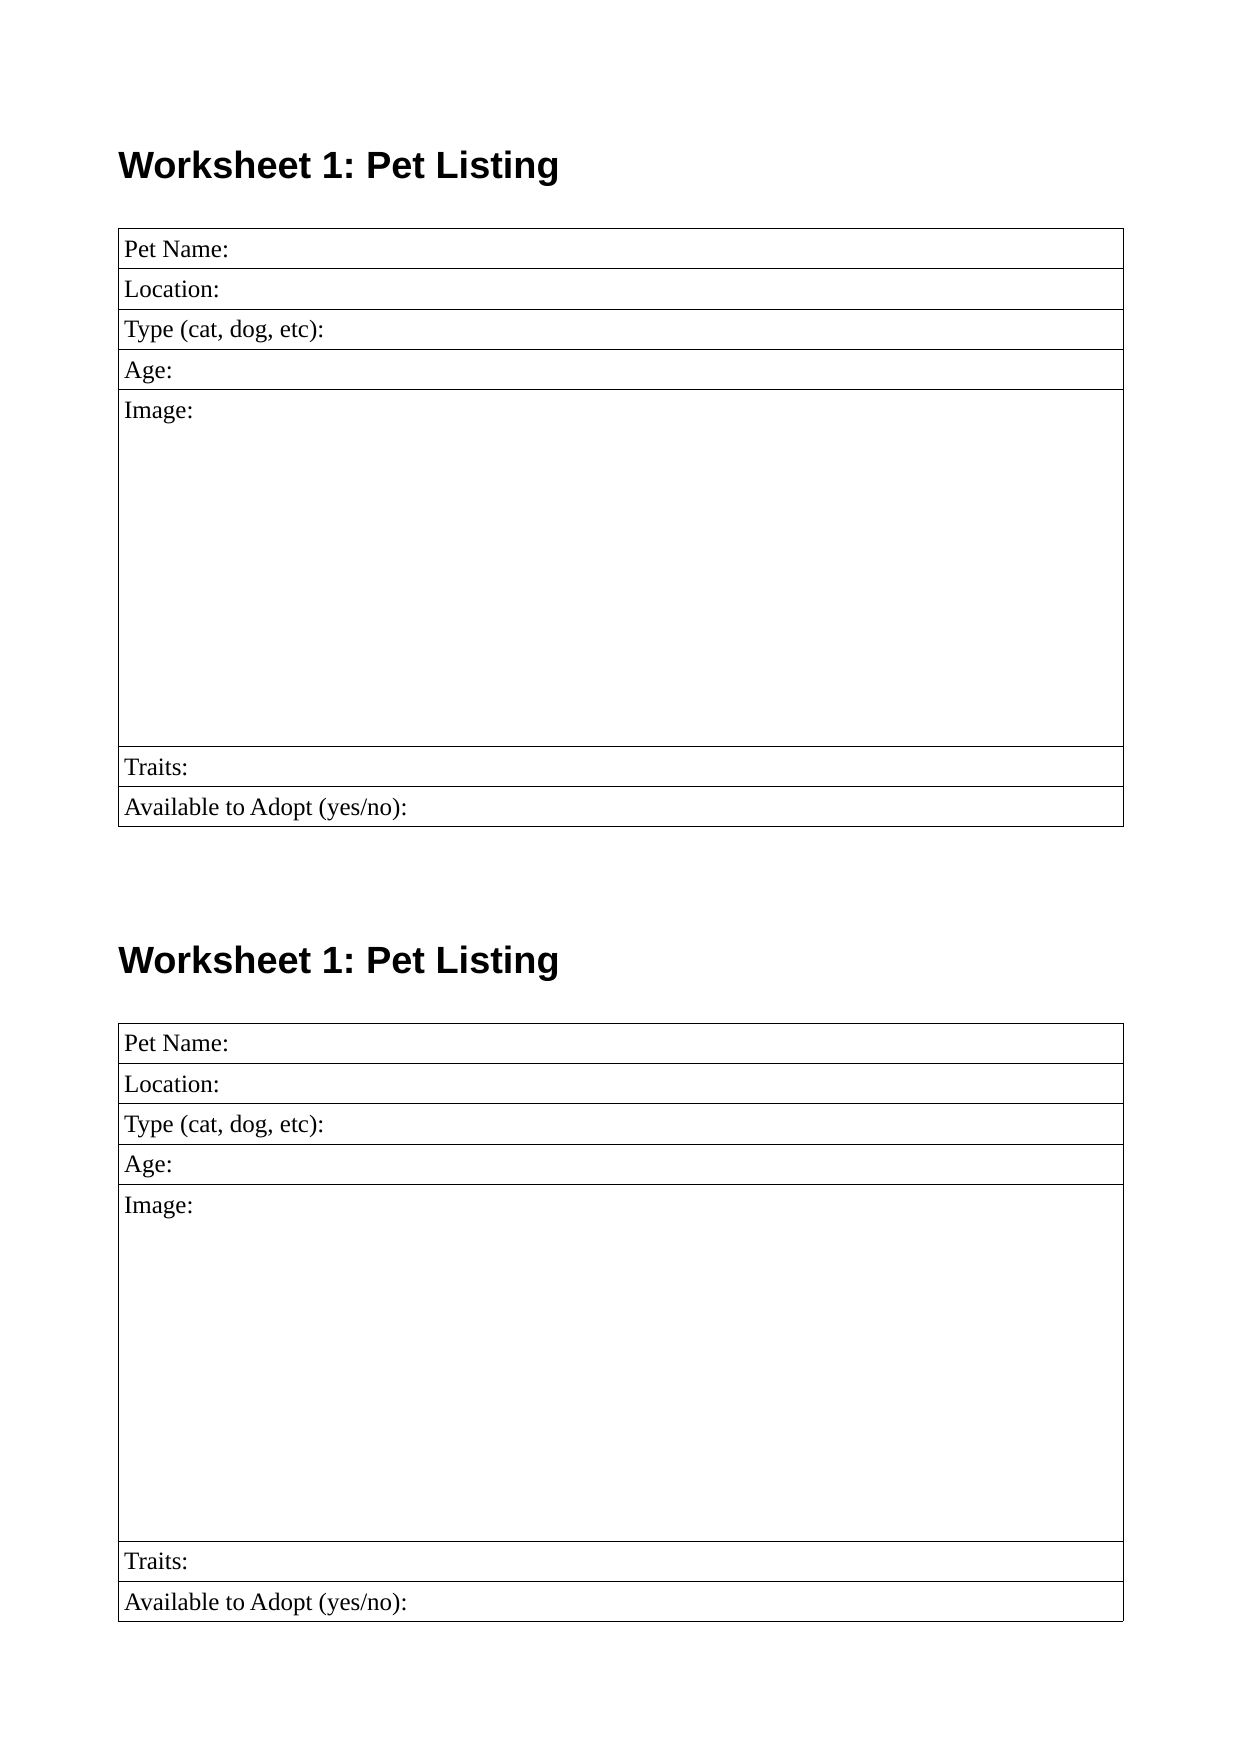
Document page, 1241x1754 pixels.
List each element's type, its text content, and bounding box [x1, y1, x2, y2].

table_cell [431, 747, 1123, 786]
table_header [431, 1024, 1123, 1063]
table_cell [431, 1104, 1123, 1144]
table_cell Type (cat, dog, etc): [119, 1104, 431, 1144]
table_cell Age: [119, 1145, 431, 1184]
table_cell [431, 1064, 1123, 1103]
table_cell [431, 350, 1123, 389]
table_cell [431, 787, 1123, 826]
table_cell Image: [119, 1185, 431, 1541]
table_cell Location: [119, 1064, 431, 1103]
table_cell Image: [119, 390, 431, 746]
table_cell Available to Adopt (yes/no): [119, 1582, 431, 1621]
table_cell Available to Adopt (yes/no): [119, 787, 431, 826]
table_cell [431, 1542, 1123, 1581]
table_cell [431, 1145, 1123, 1184]
subtitle Worksheet 1: Pet Listing [118, 938, 1122, 981]
table_header Pet Name: [119, 229, 431, 268]
table_header Pet Name: [119, 1024, 431, 1063]
table_cell Type (cat, dog, etc): [119, 310, 431, 349]
table_cell Age: [119, 350, 431, 389]
table_cell [431, 390, 1123, 746]
table_cell [431, 269, 1123, 309]
table_header [431, 229, 1123, 268]
table_cell [431, 1185, 1123, 1541]
table_cell [431, 310, 1123, 349]
table_cell Traits: [119, 1542, 431, 1581]
subtitle Worksheet 1: Pet Listing [118, 143, 1122, 187]
table_cell Traits: [119, 747, 431, 786]
table_cell [431, 1582, 1123, 1621]
table_cell Location: [119, 269, 431, 309]
